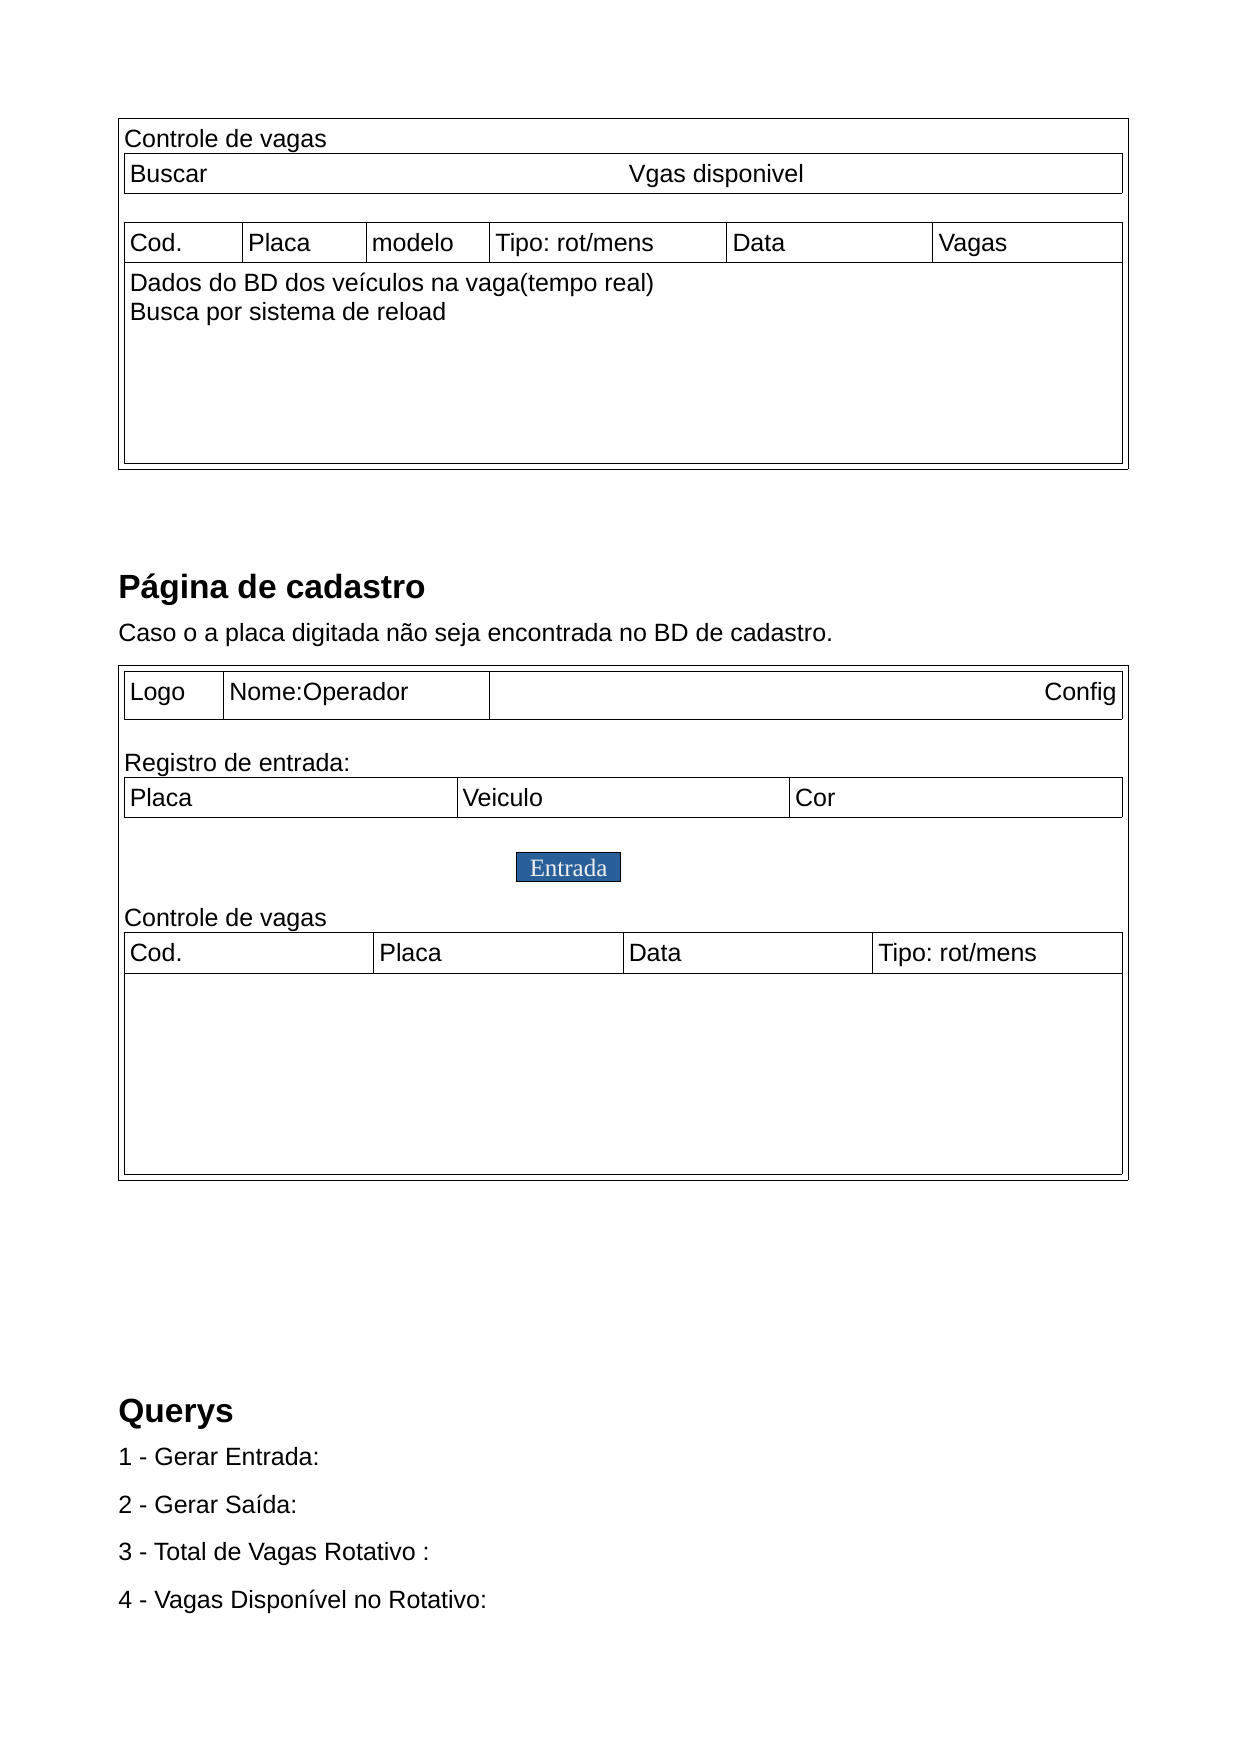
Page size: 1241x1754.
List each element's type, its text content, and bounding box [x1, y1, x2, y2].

table_header Cod. [125, 933, 373, 972]
table_header Data [624, 933, 872, 972]
table_header Veiculo [458, 778, 789, 817]
table_header Tipo: rot/mens [490, 223, 726, 262]
table_header Tipo: rot/mens [873, 933, 1122, 972]
subtitle Querys [118, 1391, 1122, 1429]
table_header Buscar [125, 154, 623, 193]
text 3 - Total de Vagas Rotativo : [118, 1537, 1122, 1566]
text 1 - Gerar Entrada: [118, 1442, 1122, 1471]
text Caso o a placa digitada não seja encontrada no BD de cadastro. [118, 618, 1122, 646]
table_header Dados do BD dos veículos na vaga(tempo real) Busca por sistema de reload [125, 263, 1122, 463]
table_header Placa [374, 933, 623, 972]
table_header Placa [125, 778, 457, 817]
table_header modelo [367, 223, 489, 262]
table_header Config [490, 672, 1122, 719]
table_header Registro de entrada: Controle de vagas [119, 119, 1128, 469]
text 2 - Gerar Saída: [118, 1489, 1122, 1518]
table_header Data [727, 223, 932, 262]
subtitle Página de cadastro [118, 566, 1122, 605]
text 4 - Vagas Disponível no Rotativo: [118, 1585, 1122, 1613]
table_header Vgas disponivel [623, 154, 1122, 193]
table_header Vagas [933, 223, 1122, 262]
table_header Registro de entrada: Controle de vagas [119, 666, 1128, 1179]
table_header Cor [790, 778, 1122, 817]
table_header Placa [243, 223, 366, 262]
table_header Nome:Operador [224, 672, 489, 719]
table_header Logo [125, 672, 223, 719]
table_header [125, 974, 1122, 1173]
table_header Cod. [125, 223, 242, 262]
